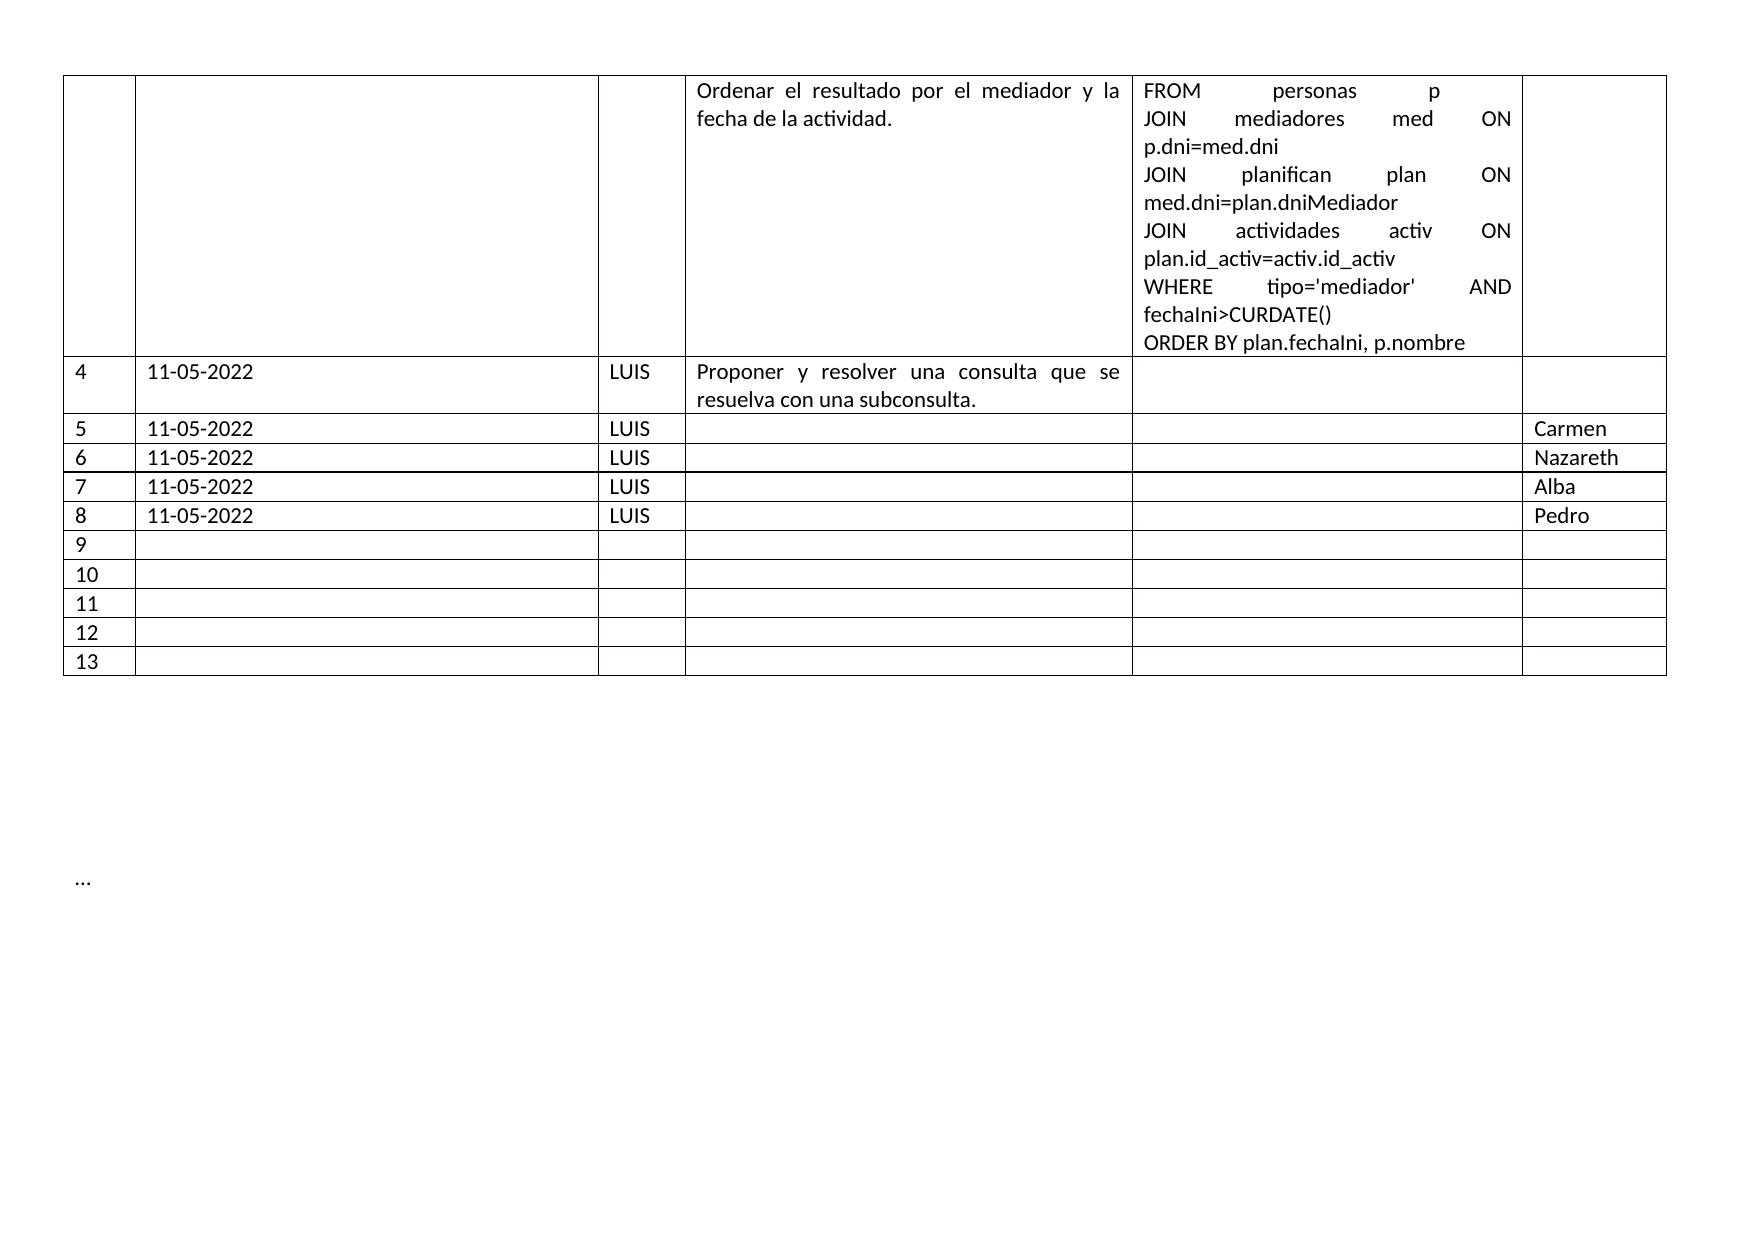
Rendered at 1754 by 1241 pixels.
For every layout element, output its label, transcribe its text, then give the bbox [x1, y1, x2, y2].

table_cell Nazareth [1523, 444, 1666, 471]
table_cell [1523, 357, 1666, 413]
table_cell LUIS [599, 414, 685, 442]
table_cell [599, 618, 685, 646]
table_cell 8 [64, 502, 135, 529]
table_cell [1523, 647, 1666, 675]
table_cell [599, 531, 685, 559]
table_cell [1523, 76, 1666, 356]
table_cell [1523, 618, 1666, 646]
table_cell [686, 618, 1132, 646]
table_cell [136, 618, 598, 646]
table_cell 5 [64, 414, 135, 442]
table_cell [686, 531, 1132, 559]
table_cell [136, 647, 598, 675]
table_cell LUIS [599, 473, 685, 501]
table_cell [1133, 589, 1522, 617]
table_cell [1133, 502, 1522, 529]
table_cell [686, 444, 1132, 471]
table_cell [1133, 414, 1522, 442]
table_cell [136, 589, 598, 617]
table_cell Alba [1523, 473, 1666, 501]
table_cell [599, 647, 685, 675]
table_cell LUIS [599, 502, 685, 529]
table_cell [1133, 473, 1522, 501]
table_cell [1523, 560, 1666, 588]
table_cell [1523, 589, 1666, 617]
table_cell [64, 76, 135, 356]
table_cell Pedro [1523, 502, 1666, 529]
table_cell 9 [64, 531, 135, 559]
table_cell 11-05-2022 [136, 473, 598, 501]
table_cell [1133, 444, 1522, 471]
table_cell [1523, 531, 1666, 559]
table_cell [686, 502, 1132, 529]
table_cell [1133, 357, 1522, 413]
table_cell Carmen [1523, 414, 1666, 442]
table_cell [686, 560, 1132, 588]
table_cell Ordenar el resultado por el mediador y la fecha de la actividad. [686, 76, 1132, 356]
table_cell [1133, 531, 1522, 559]
table_cell 6 [64, 444, 135, 471]
table_cell [599, 589, 685, 617]
table_cell 11 [64, 589, 135, 617]
table_cell FROM personas p JOIN mediadores med ON p.dni=med.dni JOIN planifican plan ON med.dni=plan.dniMediador JOIN actividades activ ON plan.id_activ=activ.id_activ WHERE tipo='mediador' AND fechaIni>CURDATE() ORDER BY plan.fechaIni, p.nombre [1133, 76, 1522, 356]
table_cell 4 [64, 357, 135, 413]
table_cell [1133, 560, 1522, 588]
table_cell 11-05-2022 [136, 502, 598, 529]
table_cell 12 [64, 618, 135, 646]
table_cell LUIS [599, 444, 685, 471]
table_cell 7 [64, 473, 135, 501]
table_cell 10 [64, 560, 135, 588]
table_cell [1133, 647, 1522, 675]
table_cell 13 [64, 647, 135, 675]
table_cell [686, 647, 1132, 675]
table_cell 11-05-2022 [136, 357, 598, 413]
table_cell [1133, 618, 1522, 646]
table_cell 11-05-2022 [136, 414, 598, 442]
table_cell 11-05-2022 [136, 444, 598, 471]
table_cell [686, 414, 1132, 442]
table_cell [136, 76, 598, 356]
text … [75, 863, 1679, 891]
table_cell [136, 531, 598, 559]
table_cell [686, 473, 1132, 501]
table_cell [136, 560, 598, 588]
table_cell Proponer y resolver una consulta que se resuelva con una subconsulta. [686, 357, 1132, 413]
table_cell [686, 589, 1132, 617]
table_cell [599, 560, 685, 588]
table_cell LUIS [599, 357, 685, 413]
table_cell [599, 76, 685, 356]
